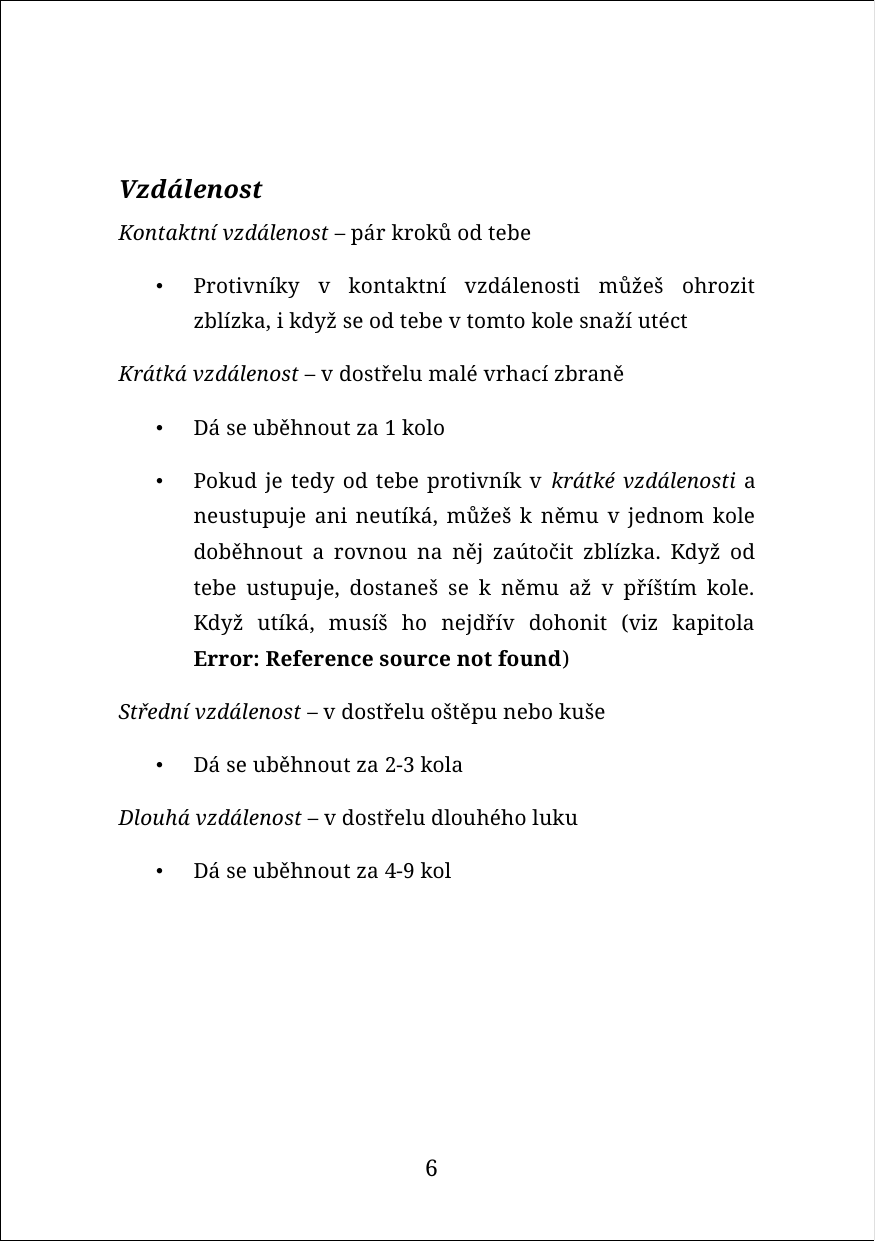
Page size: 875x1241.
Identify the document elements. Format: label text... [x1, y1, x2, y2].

list Dá se uběhnout za 1 kolo [156, 413, 756, 441]
text Střední vzdálenost – v dostřelu oštěpu nebo kuše [118, 697, 756, 725]
list Dá se uběhnout za 2-3 kola [156, 750, 756, 778]
text Dlouhá vzdálenost – v dostřelu dlouhého luku [118, 803, 756, 832]
subtitle Vzdálenost [118, 172, 756, 206]
text Kontaktní vzdálenost – pár kroků od tebe [118, 218, 756, 246]
list Protivníky v kontaktní vzdálenosti můžeš ohrozit zblízka, i když se od tebe v tomto kole snaží utéct [156, 271, 756, 335]
list Pokud je tedy od tebe protivník v krátké vzdálenosti a neustupuje ani neutíká, můžeš k němu v jednom kole doběhnout a rovnou na něj zaútočit zblízka. Když od tebe ustupuje, dostaneš se k němu až v příštím kole. Když utíká, musíš ho nejdřív dohonit (viz kapitola Error: Reference source not found) [156, 466, 756, 672]
text Krátká vzdálenost – v dostřelu malé vrhací zbraně [118, 359, 756, 388]
list Dá se uběhnout za 4-9 kol [156, 857, 756, 885]
